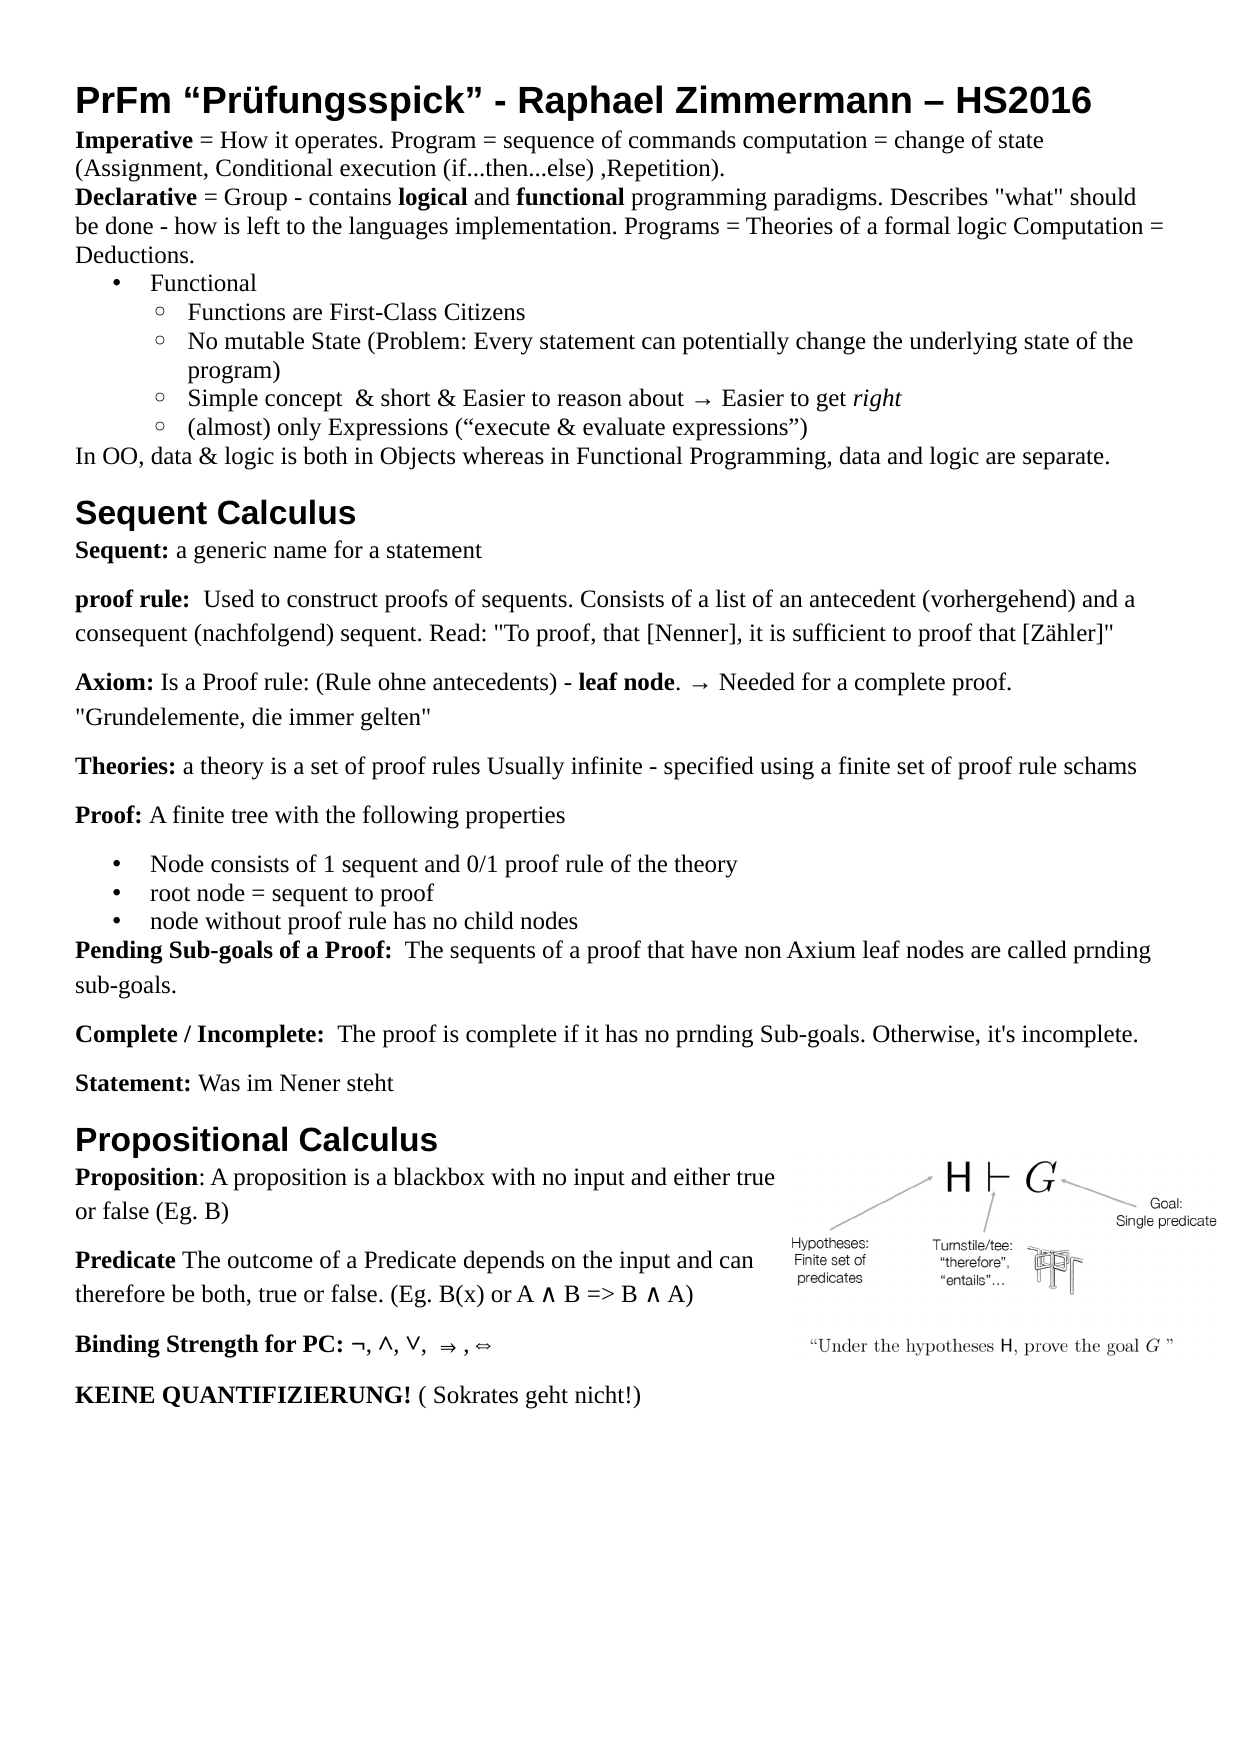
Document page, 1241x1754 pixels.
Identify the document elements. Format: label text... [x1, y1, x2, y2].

text Pending Sub-goals of a Proof: The sequents of a proof that have non Axium leaf nodes are called prnding sub-goals. [75, 935, 1165, 998]
text Predicate The outcome of a Predicate depends on the input and can therefore be both, true or false. (Eg. B(x) or A ∧ B => B ∧ A) [75, 1245, 778, 1308]
text Declarative = Group - contains logical and functional programming paradigms. Describes "what" should be done - how is left to the languages implementation. Programs = Theories of a formal logic Computation = Deductions. [75, 182, 1165, 268]
subtitle PrFm “Prüfungsspick” - Raphael Zimmermann – HS2016 [75, 78, 1165, 122]
picture [778, 1141, 1225, 1359]
text proof rule: Used to construct proofs of sequents. Consists of a list of an antecedent (vorhergehend) and a consequent (nachfolgend) sequent. Read: "To proof, that [Nenner], it is sufficient to proof that [Zähler]" [75, 584, 1165, 647]
text Theories: a theory is a set of proof rules Usually infinite - specified using a finite set of proof rule schams [75, 751, 1165, 779]
text Proposition: A proposition is a blackbox with no input and either true or false (Eg. B) [75, 1162, 778, 1225]
text KEINE QUANTIFIZIERUNG! ( Sokrates geht nicht!) [75, 1380, 1165, 1409]
list Node consists of 1 sequent and 0/1 proof rule of the theory [112, 849, 1165, 878]
text Complete / Incomplete: The proof is complete if it has no prnding Sub-goals. Otherwise, it's incomplete. [75, 1019, 1165, 1047]
list (almost) only Expressions (“execute & evaluate expressions”) [150, 412, 1165, 441]
list root node = sequent to proof [112, 878, 1165, 906]
text Proof: A finite tree with the following properties [75, 800, 1165, 829]
text Binding Strength for PC: ¬, ∧, ∨, ⇒, ⇔ [75, 1329, 778, 1359]
text Statement: Was im Nener steht [75, 1068, 1165, 1097]
text Axiom: Is a Proof rule: (Rule ohne antecedents) - leaf node. → Needed for a complete proof. "Grundelemente, die immer gelten" [75, 667, 1165, 731]
list Functional [112, 268, 1165, 297]
list Simple concept & short & Easier to reason about → Easier to get right [150, 383, 1165, 412]
list No mutable State (Problem: Every statement can potentially change the underlying state of the program) [150, 326, 1165, 383]
text Imperative = How it operates. Program = sequence of commands computation = change of state (Assignment, Conditional execution (if...then...else) ,Repetition). [75, 125, 1165, 182]
list node without proof rule has no child nodes [112, 906, 1165, 935]
text In OO, data & logic is both in Objects whereas in Functional Programming, data and logic are separate. [75, 441, 1165, 470]
subtitle Sequent Calculus [75, 493, 1165, 532]
text Sequent: a generic name for a statement [75, 535, 1165, 563]
list Functions are First-Class Citizens [150, 297, 1165, 326]
subtitle Propositional Calculus [75, 1120, 1165, 1158]
